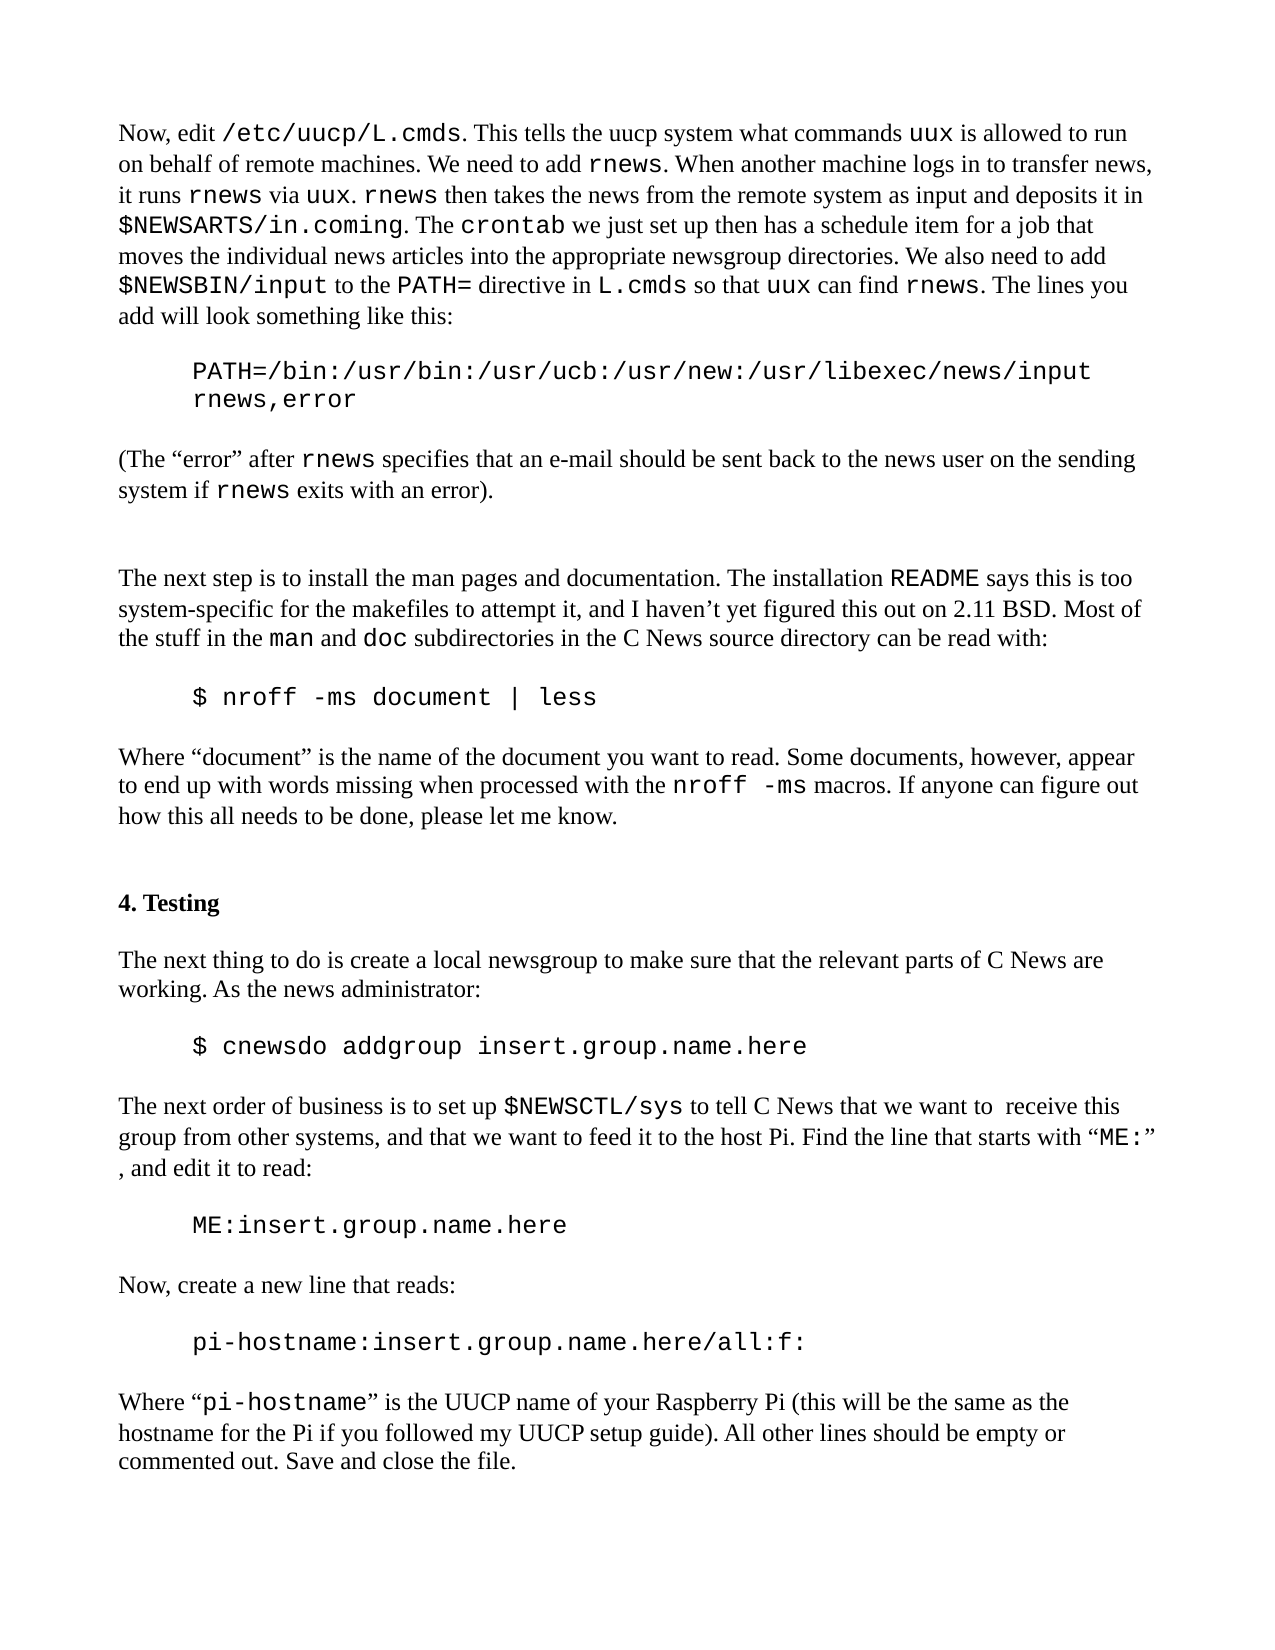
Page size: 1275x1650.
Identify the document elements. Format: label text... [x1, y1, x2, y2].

text 4. Testing [118, 888, 1157, 916]
text $ cnewsdo addgroup insert.group.name.here [118, 1031, 1157, 1062]
text $ nroff -ms document | less [118, 682, 1157, 713]
text PATH=/bin:/usr/bin:/usr/ucb:/usr/new:/usr/libexec/news/input [118, 358, 1157, 387]
text ME:insert.group.name.here [118, 1210, 1157, 1241]
text Where “document” is the name of the document you want to read. Some documents, however, appear to end up with words missing when processed with the nroff -ms macros. If anyone can figure out how this all needs to be done, please let me know. [118, 742, 1157, 830]
text (The “error” after rnews specifies that an e-mail should be sent back to the news user on the sending system if rnews exits with an error). [118, 444, 1157, 506]
text Now, create a new line that reads: [118, 1270, 1157, 1298]
text The next step is to install the man pages and documentation. The installation README says this is too system-specific for the makefiles to attempt it, and I haven’t yet figured this out on 2.11 BSD. Most of the stuff in the man and doc subdirectories in the C News source directory can be read with: [118, 563, 1157, 653]
text The next thing to do is create a local newsgroup to make sure that the relevant parts of C News are working. As the news administrator: [118, 945, 1157, 1003]
text rnews,error [118, 387, 1157, 415]
text Where “pi-hostname” is the UUCP name of your Raspberry Pi (this will be the same as the hostname for the Pi if you followed my UUCP setup guide). All other lines should be empty or commented out. Save and close the file. [118, 1387, 1157, 1475]
text Now, edit /etc/uucp/L.cmds. This tells the uucp system what commands uux is allowed to run on behalf of remote machines. We need to add rnews. When another machine logs in to transfer news, it runs rnews via uux. rnews then takes the news from the remote system as input and deposits it in $NEWSARTS/in.coming. The crontab we just set up then has a schedule item for a job that moves the individual news articles into the appropriate newsgroup directories. We also need to add $NEWSBIN/input to the PATH= directive in L.cmds so that uux can find rnews. The lines you add will look something like this: [118, 118, 1157, 330]
text pi-hostname:insert.group.name.here/all:f: [118, 1327, 1157, 1358]
text The next order of business is to set up $NEWSCTL/sys to tell C News that we want to receive this group from other systems, and that we want to feed it to the host Pi. Find the line that starts with “ME:” , and edit it to read: [118, 1091, 1157, 1181]
